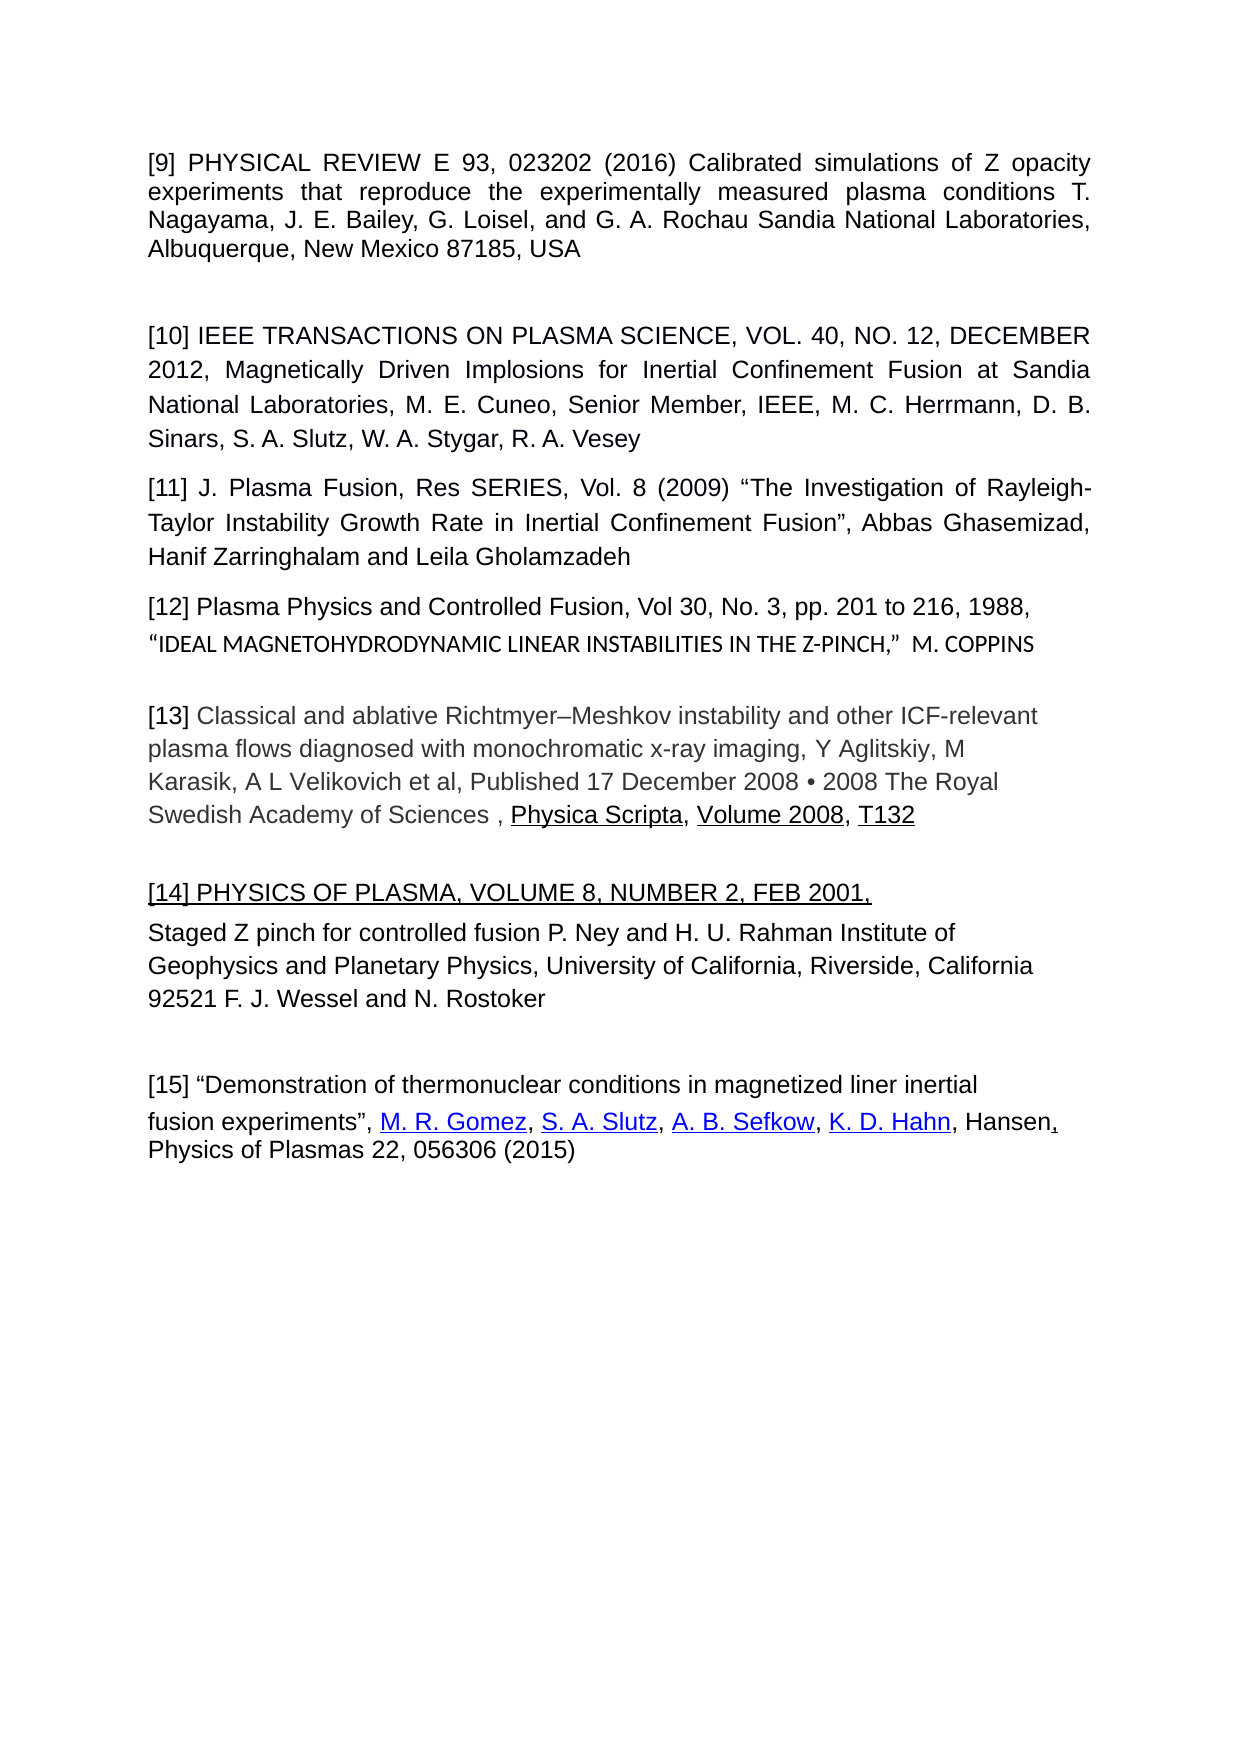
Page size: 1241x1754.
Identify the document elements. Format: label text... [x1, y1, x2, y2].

text [9] PHYSICAL REVIEW E 93, 023202 (2016) Calibrated simulations of Z opacity experiments that reproduce the experimentally measured plasma conditions T. Nagayama, J. E. Bailey, G. Loisel, and G. A. Rochau Sandia National Laboratories, Albuquerque, New Mexico 87185, USA [148, 148, 1092, 263]
text [12] Plasma Physics and Controlled Fusion, Vol 30, No. 3, pp. 201 to 216, 1988, [148, 591, 1092, 622]
text [15] “Demonstration of thermonuclear conditions in magnetized liner inertial [148, 1070, 1092, 1099]
subtitle [14] PHYSICS OF PLASMA, VOLUME 8, NUMBER 2, FEB 2001, [148, 878, 1067, 907]
text [10] IEEE TRANSACTIONS ON PLASMA SCIENCE, VOL. 40, NO. 12, DECEMBER 2012, Magnetically Driven Implosions for Inertial Confinement Fusion at Sandia National Laboratories, M. E. Cuneo, Senior Member, IEEE, M. C. Herrmann, D. B. Sinars, S. A. Slutz, W. A. Stygar, R. A. Vesey [148, 321, 1092, 453]
subtitle Staged Z pinch for controlled fusion P. Ney and H. U. Rahman Institute of Geophysics and Planetary Physics, University of California, Riverside, California 92521 F. J. Wessel and N. Rostoker [148, 918, 1067, 1012]
text fusion experiments”, M. R. Gomez, S. A. Slutz, A. B. Sefkow, K. D. Hahn, Hansen, Physics of Plasmas 22, 056306 (2015) [148, 1107, 1092, 1164]
subtitle [13] Classical and ablative Richtmyer–Meshkov instability and other ICF-relevant plasma flows diagnosed with monochromatic x-ray imaging, Y Aglitskiy, M Karasik, A L Velikovich et al, Published 17 December 2008 • 2008 The Royal Swedish Academy of Sciences , Physica Scripta, Volume 2008, T132 [148, 701, 1067, 829]
text “IDEAL MAGNETOHYDRODYNAMIC LINEAR INSTABILITIES IN THE Z-PINCH,” M. COPPINS [148, 628, 1092, 658]
text [11] J. Plasma Fusion, Res SERIES, Vol. 8 (2009) “The Investigation of Rayleigh-Taylor Instability Growth Rate in Inertial Confinement Fusion”, Abbas Ghasemizad, Hanif Zarringhalam and Leila Gholamzadeh [148, 473, 1092, 571]
